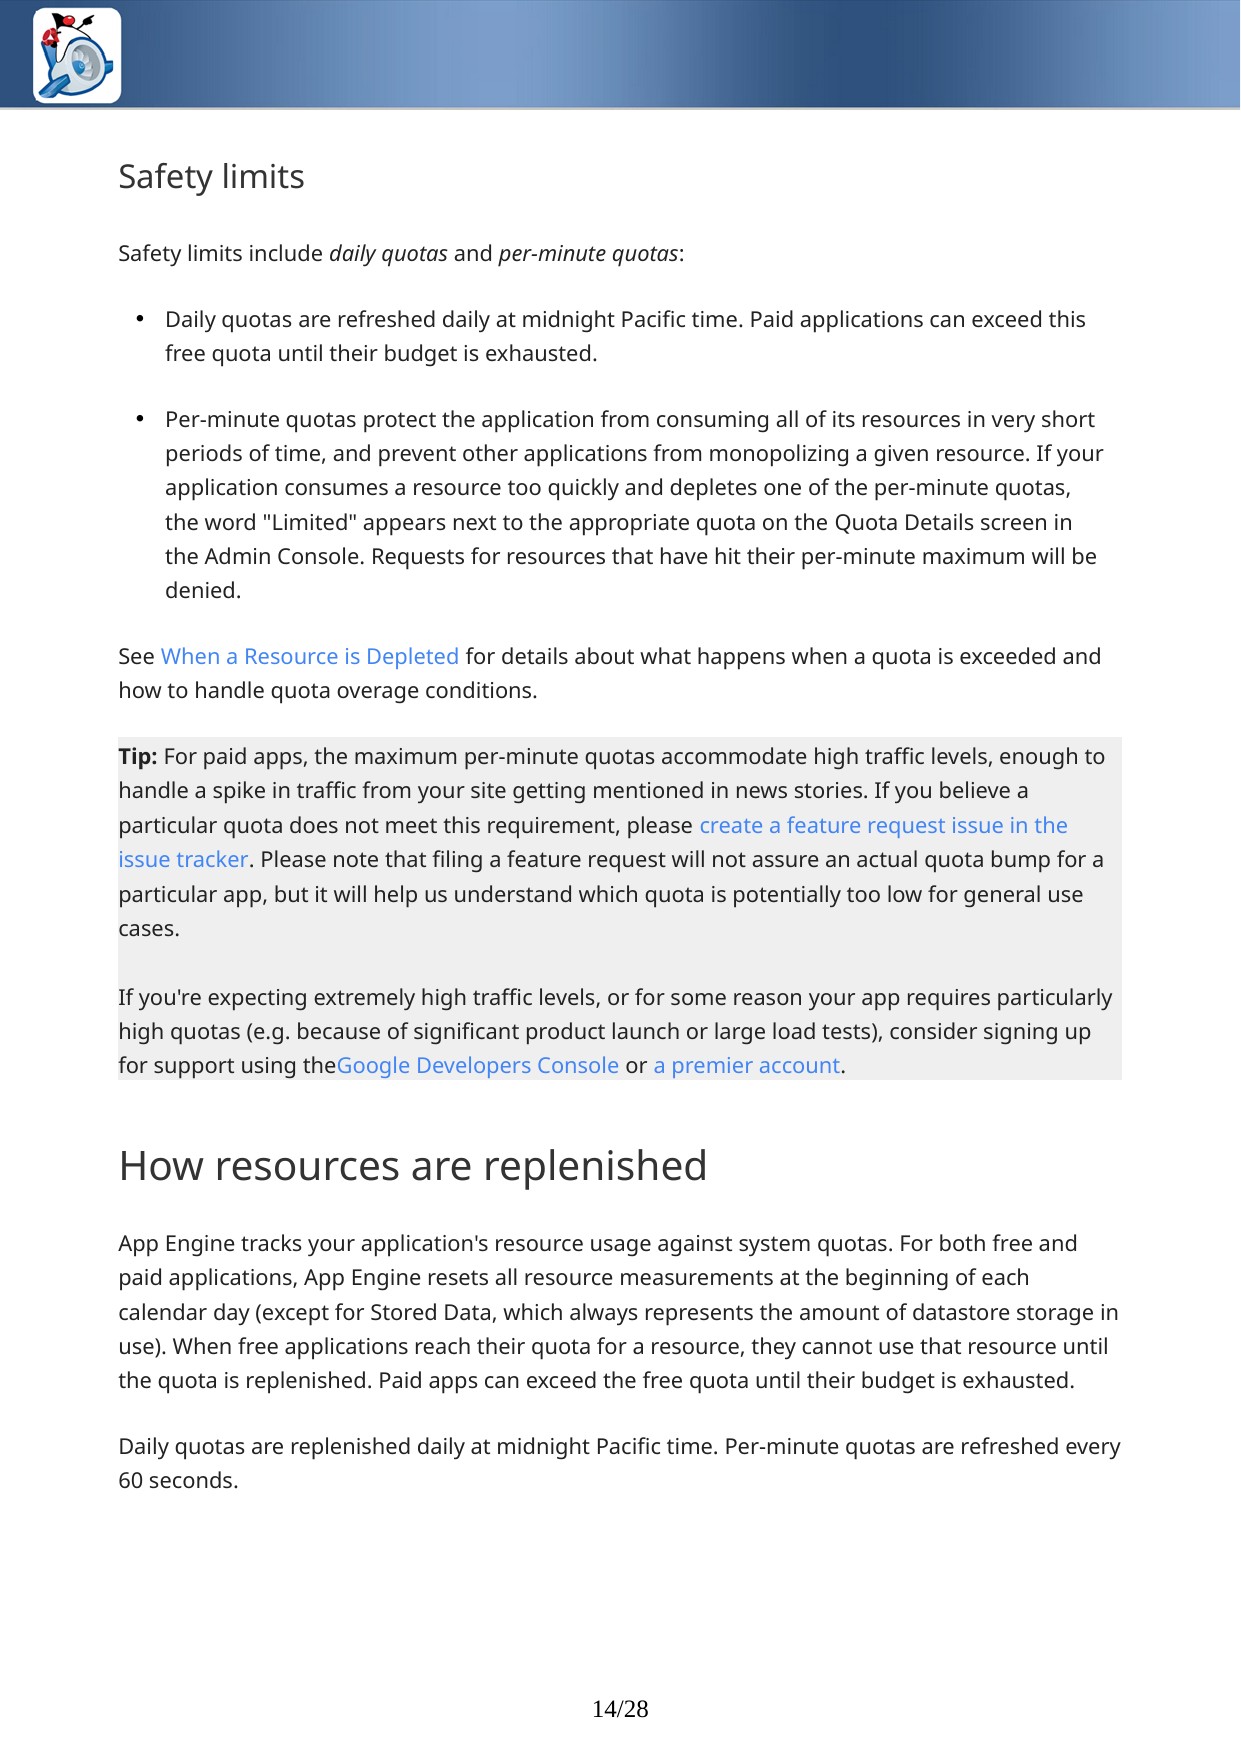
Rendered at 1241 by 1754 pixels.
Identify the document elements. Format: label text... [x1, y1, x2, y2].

list Per-minute quotas protect the application from consuming all of its resources in very short periods of time, and prevent other applications from monopolizing a given resource. If your application consumes a resource too quickly and depletes one of the per-minute quotas, the word "Limited" appears next to the appropriate quota on the Quota Details screen in the Admin Console. Requests for resources that have hit their per-minute maximum will be denied. [136, 399, 1106, 605]
subtitle How resources are replenished [118, 1137, 1122, 1192]
text Tip: For paid apps, the maximum per-minute quotas accommodate high traffic levels, enough to handle a spike in traffic from your site getting mentioned in news stories. If you believe a particular quota does not meet this requirement, please create a feature request issue in the issue tracker. Please note that filing a feature request will not assure an actual quota bump for a particular app, but it will help us understand which quota is potentially too low for general use cases. If you're expecting extremely high traffic levels, or for some reason your app requires particularly high quotas (e.g. because of significant product launch or large load tests), consider signing up for support using theGoogle Developers Console or a premier account. [118, 737, 1122, 1080]
text App Engine tracks your application's resource usage against system quotas. For both free and paid applications, App Engine resets all resource measurements at the beginning of each calendar day (except for Stored Data, which always represents the amount of datastore storage in use). When free applications reach their quota for a resource, they cannot use that resource until the quota is replenished. Paid apps can exceed the free quota until their budget is exhausted. [118, 1223, 1122, 1395]
text Daily quotas are replenished daily at midnight Pacific time. Per-minute quotas are refreshed every 60 seconds. [118, 1426, 1122, 1495]
text See When a Resource is Depleted for details about what happens when a quota is exceeded and how to handle quota overage conditions. [118, 637, 1122, 705]
picture [0, 0, 1241, 110]
subtitle Safety limits [118, 153, 1122, 198]
list Daily quotas are refreshed daily at midnight Pacific time. Paid applications can exceed this free quota until their budget is exhausted. [136, 299, 1106, 368]
text Safety limits include daily quotas and per-minute quotas: [118, 233, 1122, 268]
